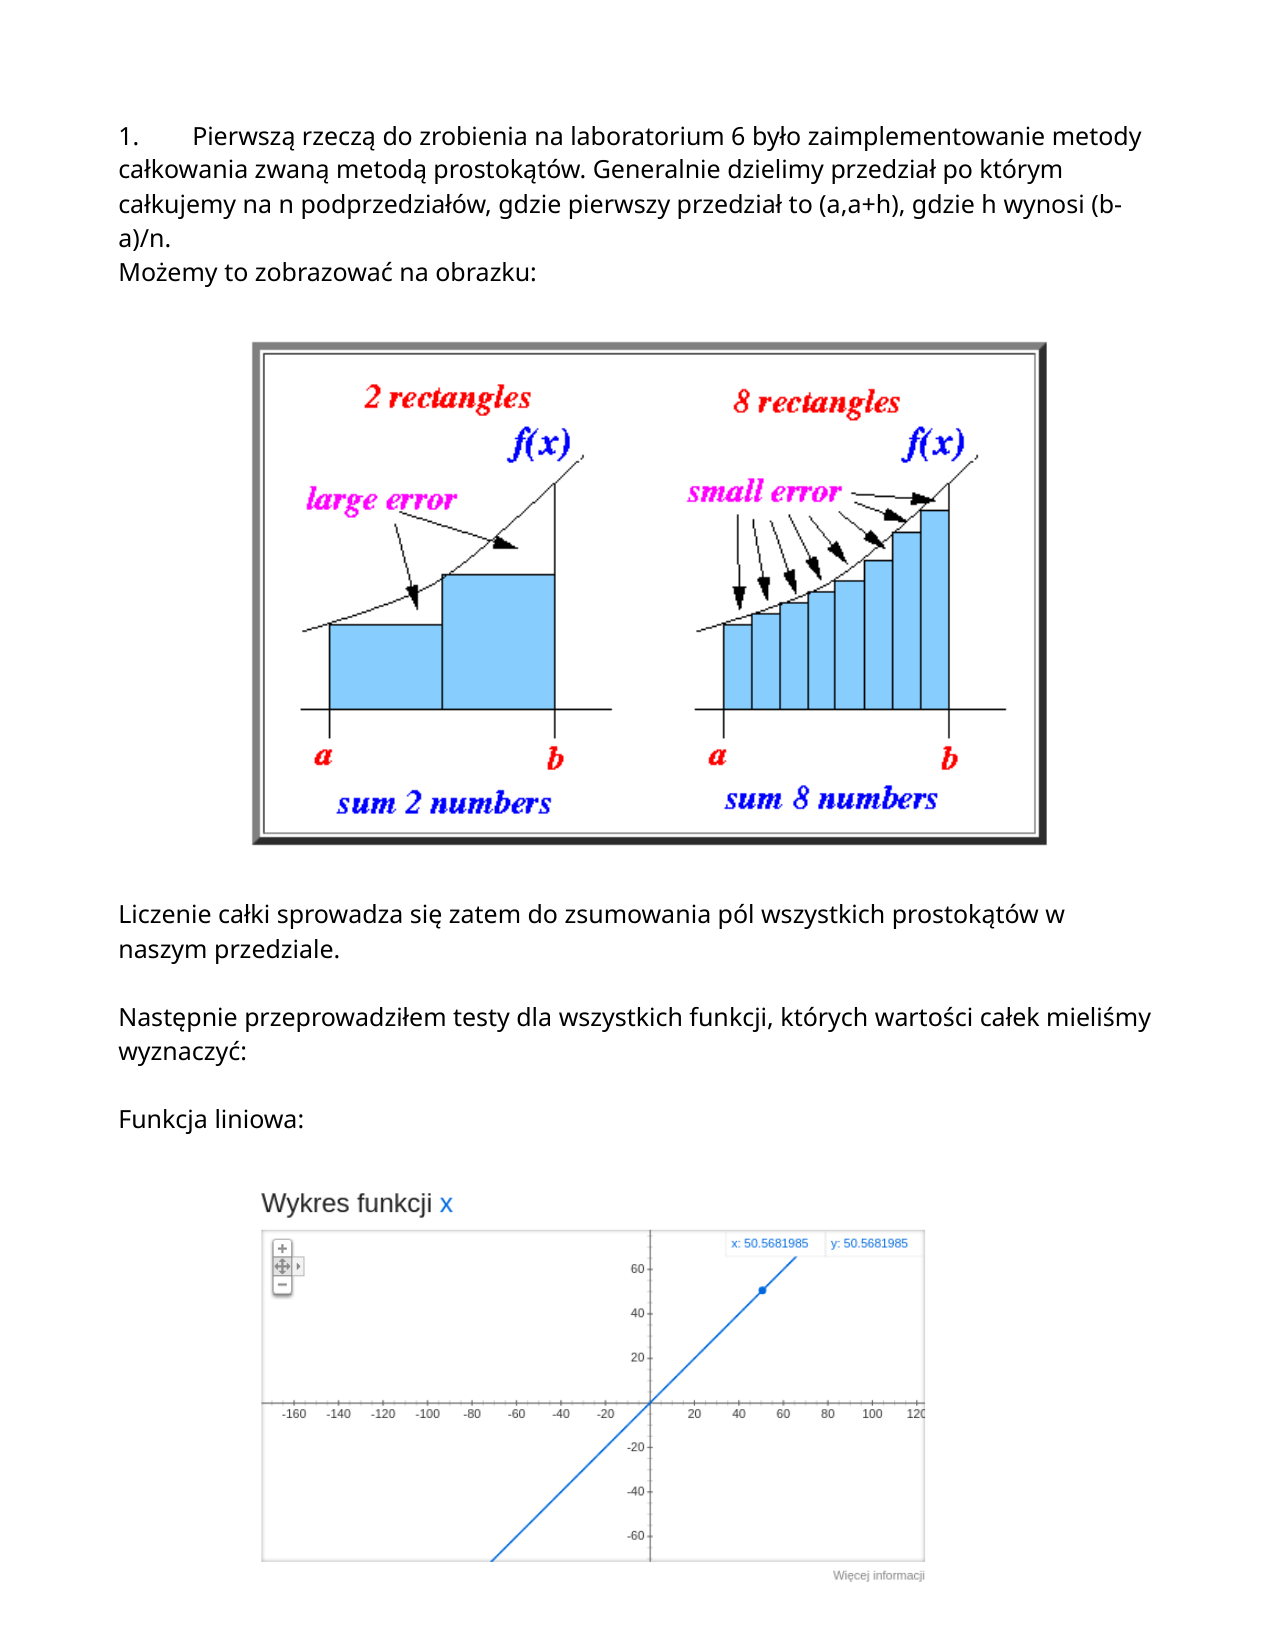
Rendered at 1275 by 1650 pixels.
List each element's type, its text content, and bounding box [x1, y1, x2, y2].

picture [237, 1169, 1038, 1604]
picture [168, 322, 1108, 864]
text 1. Pierwszą rzeczą do zrobienia na laboratorium 6 było zaimplementowanie metody całkowania zwaną metodą prostokątów. Generalnie dzielimy przedział po którym całkujemy na n podprzedziałów, gdzie pierwszy przedział to (a,a+h), gdzie h wynosi (b-a)/n. [118, 118, 1157, 254]
text Liczenie całki sprowadza się zatem do zsumowania pól wszystkich prostokątów w naszym przedziale. [118, 897, 1157, 965]
text Funkcja liniowa: [118, 1102, 1157, 1136]
text Możemy to zobrazować na obrazku: [118, 254, 1157, 288]
text Następnie przeprowadziłem testy dla wszystkich funkcji, których wartości całek mieliśmy wyznaczyć: [118, 999, 1157, 1067]
